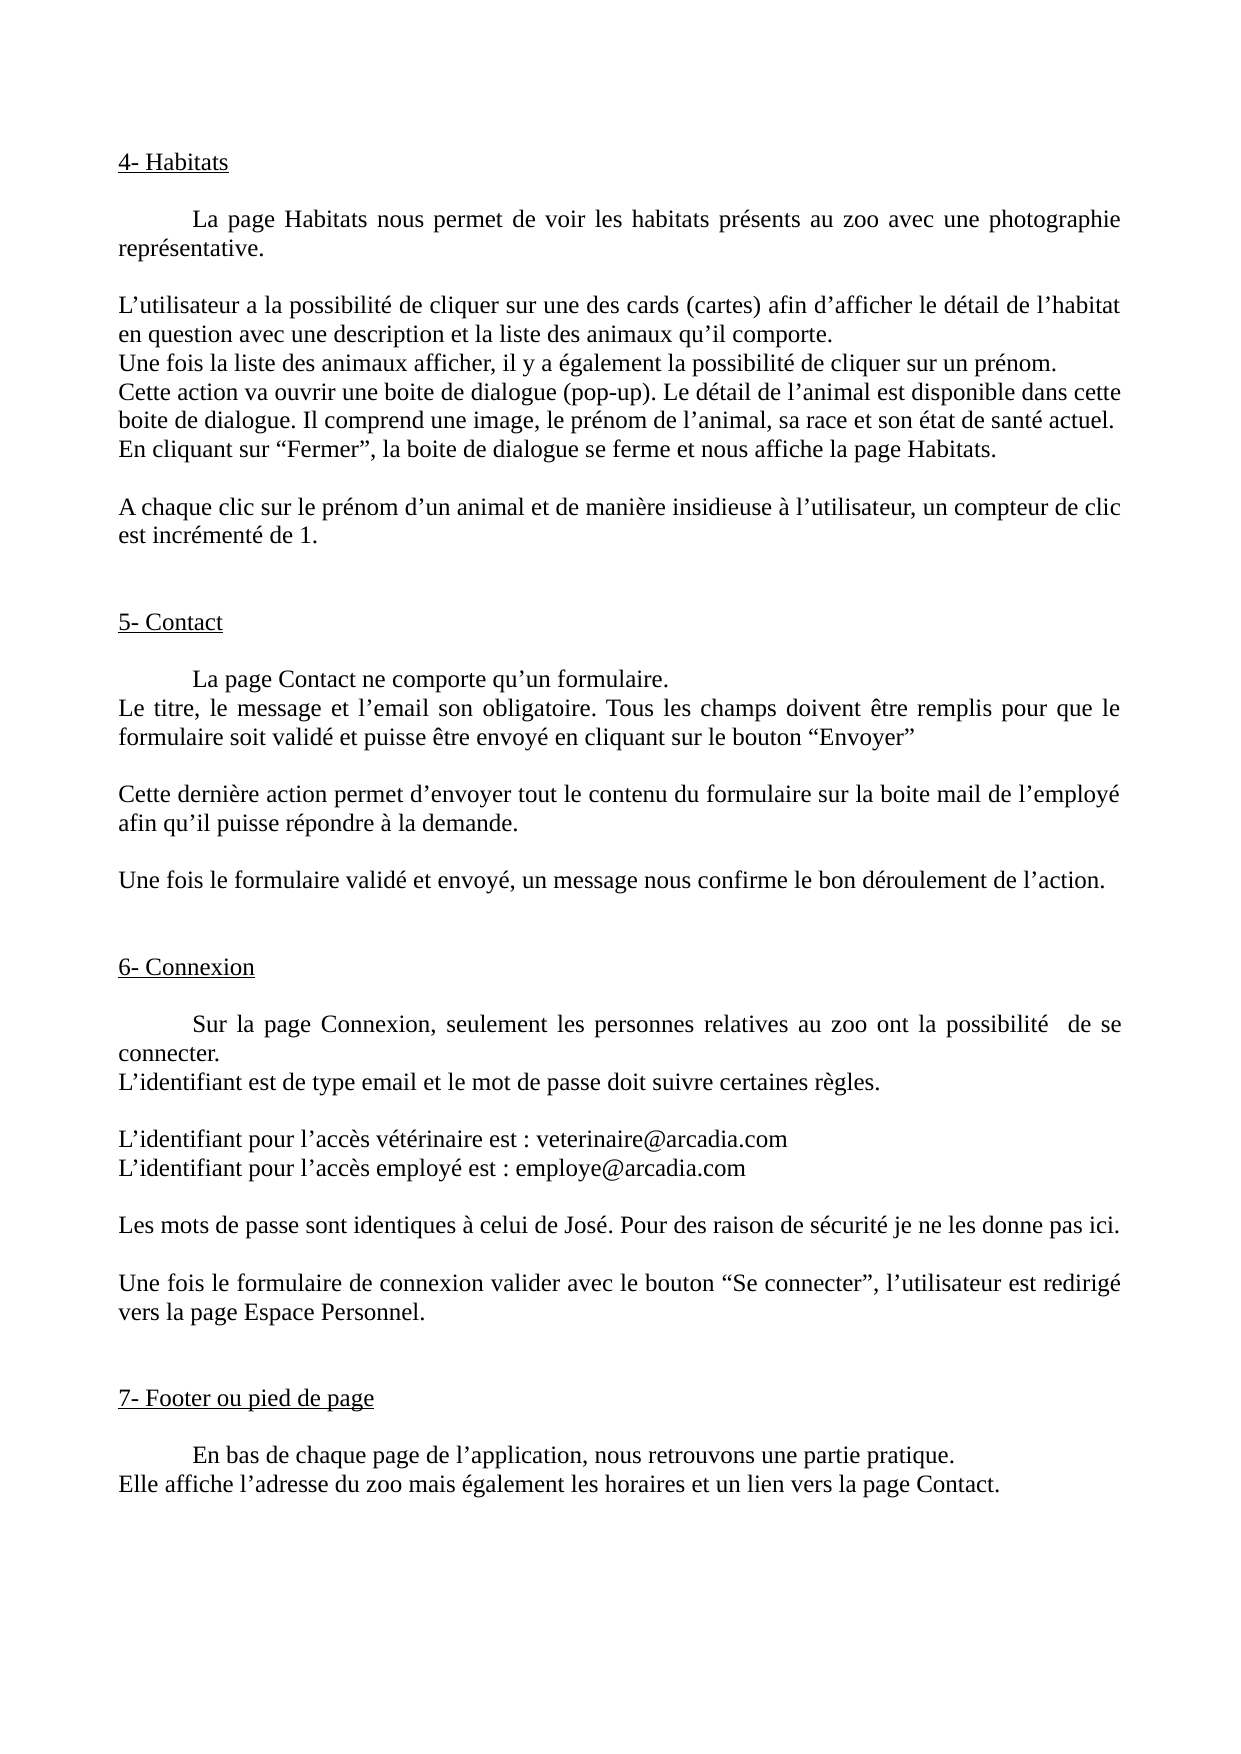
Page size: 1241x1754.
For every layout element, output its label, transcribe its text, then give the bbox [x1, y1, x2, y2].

text Une fois la liste des animaux afficher, il y a également la possibilité de cliquer sur un prénom. [118, 348, 1122, 377]
text La page Contact ne comporte qu’un formulaire. [118, 664, 1122, 693]
text Une fois le formulaire validé et envoyé, un message nous confirme le bon déroulement de l’action. [118, 866, 1122, 894]
text La page Habitats nous permet de voir les habitats présents au zoo avec une photographie représentative. [118, 204, 1122, 262]
text Cette action va ouvrir une boite de dialogue (pop-up). Le détail de l’animal est disponible dans cette boite de dialogue. Il comprend une image, le prénom de l’animal, sa race et son état de santé actuel. [118, 377, 1122, 434]
text Une fois le formulaire de connexion valider avec le bouton “Se connecter”, l’utilisateur est redirigé vers la page Espace Personnel. [118, 1268, 1122, 1326]
text Cette dernière action permet d’envoyer tout le contenu du formulaire sur la boite mail de l’employé afin qu’il puisse répondre à la demande. [118, 779, 1122, 837]
text A chaque clic sur le prénom d’un animal et de manière insidieuse à l’utilisateur, un compteur de clic est incrémenté de 1. [118, 492, 1122, 549]
text Elle affiche l’adresse du zoo mais également les horaires et un lien vers la page Contact. [118, 1469, 1122, 1498]
text Sur la page Connexion, seulement les personnes relatives au zoo ont la possibilité de se connecter. [118, 1009, 1122, 1067]
text 6- Connexion [118, 952, 1122, 981]
text 4- Habitats [118, 147, 1122, 176]
text 7- Footer ou pied de page [118, 1383, 1122, 1412]
text L’identifiant pour l’accès vétérinaire est : veterinaire@arcadia.com [118, 1124, 1122, 1153]
text L’identifiant est de type email et le mot de passe doit suivre certaines règles. [118, 1067, 1122, 1096]
text En bas de chaque page de l’application, nous retrouvons une partie pratique. [118, 1441, 1122, 1469]
text En cliquant sur “Fermer”, la boite de dialogue se ferme et nous affiche la page Habitats. [118, 434, 1122, 463]
text L’identifiant pour l’accès employé est : employe@arcadia.com [118, 1153, 1122, 1182]
text 5- Contact [118, 607, 1122, 636]
text Le titre, le message et l’email son obligatoire. Tous les champs doivent être remplis pour que le formulaire soit validé et puisse être envoyé en cliquant sur le bouton “Envoyer” [118, 693, 1122, 751]
text L’utilisateur a la possibilité de cliquer sur une des cards (cartes) afin d’afficher le détail de l’habitat en question avec une description et la liste des animaux qu’il comporte. [118, 291, 1122, 348]
text Les mots de passe sont identiques à celui de José. Pour des raison de sécurité je ne les donne pas ici. [118, 1211, 1122, 1239]
